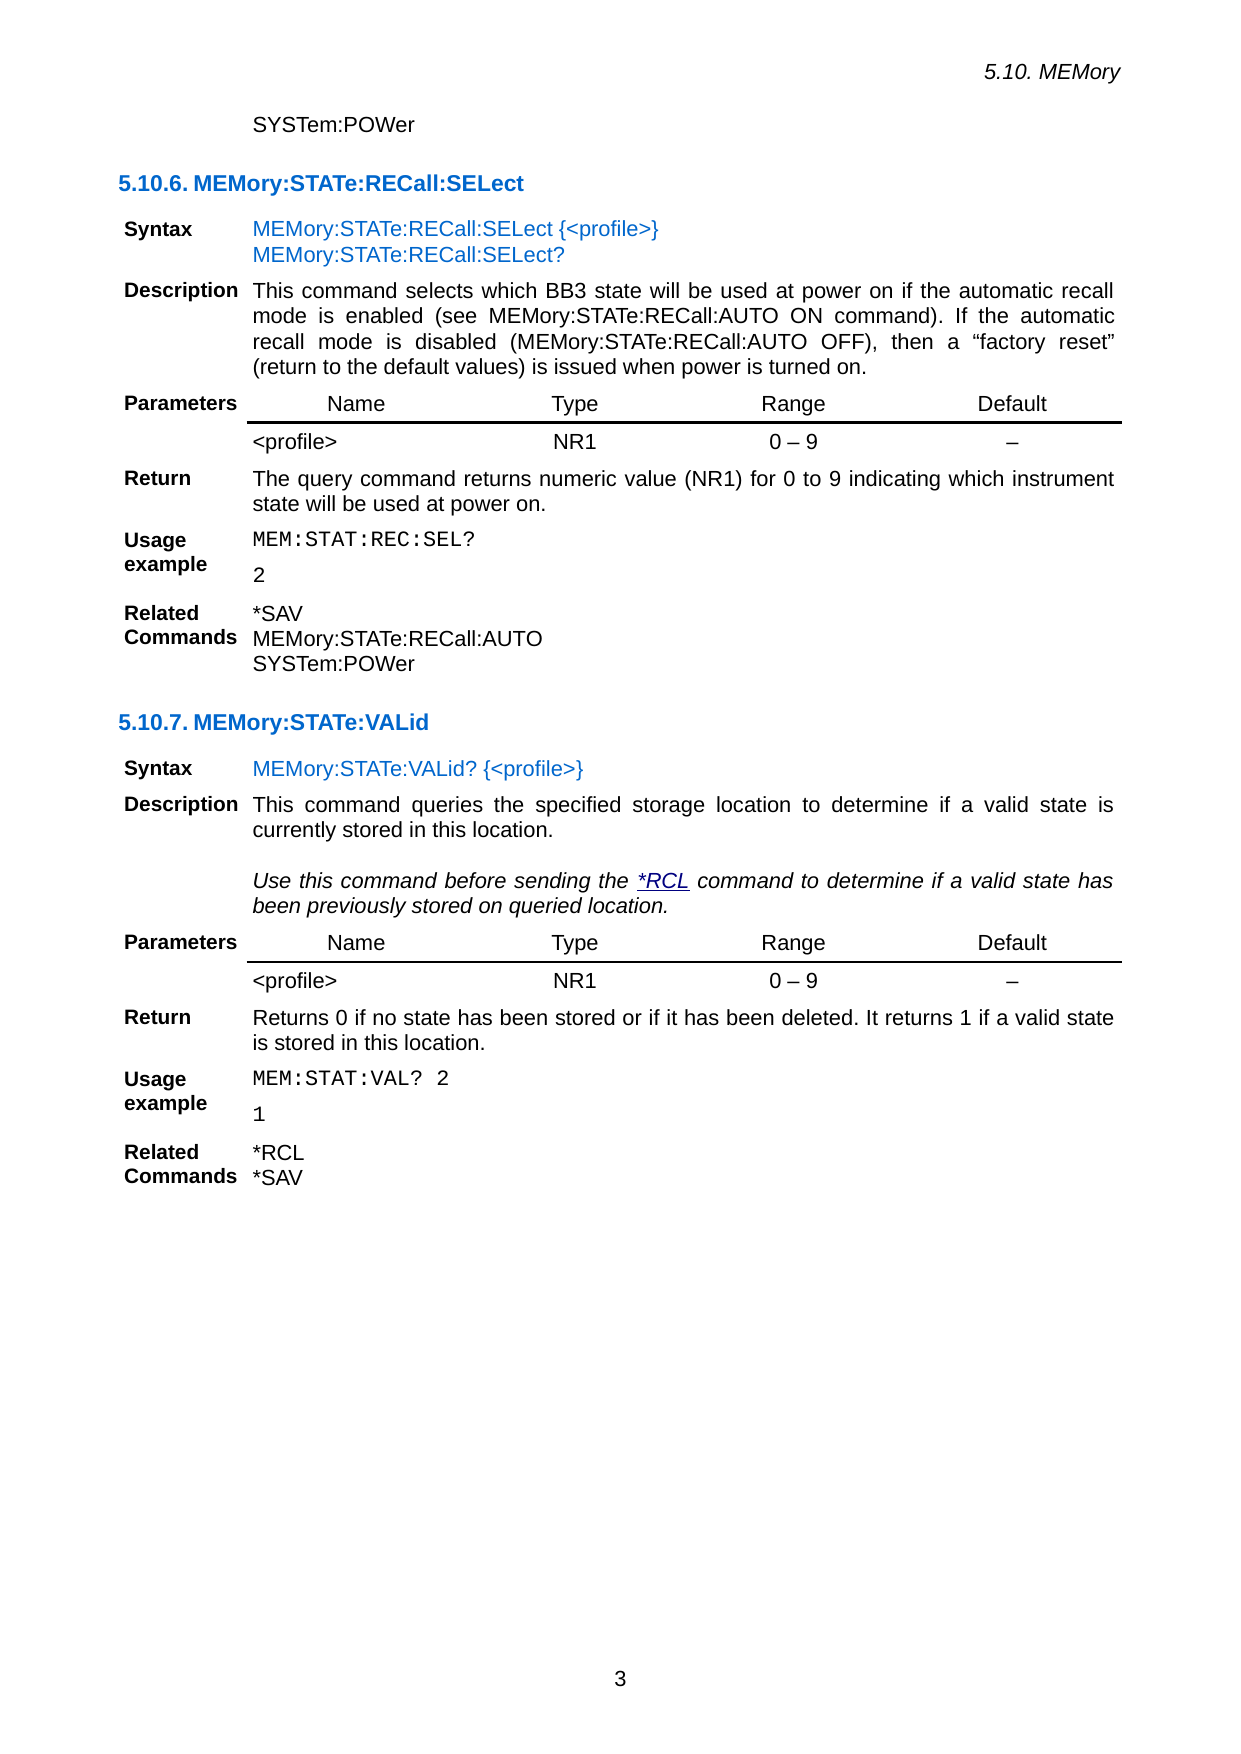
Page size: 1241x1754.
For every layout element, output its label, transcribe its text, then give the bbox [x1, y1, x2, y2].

table_cell NR1 [465, 963, 684, 999]
table_cell <profile> [247, 963, 465, 999]
table_cell NR1 [465, 424, 684, 460]
table_cell This command queries the specified storage location to determine if a valid state is currently stored in this location. Use this command before sending the *RCL command to determine if a valid state has been previously stored on queried location. [247, 786, 1122, 924]
table_cell 0 – 9 [684, 963, 903, 999]
table_cell Description [118, 273, 247, 385]
table_cell SYSTem:POWer [247, 106, 1122, 143]
table_cell Default [903, 385, 1122, 421]
table_header MEMory:STATe:RECall:SELect {<profile>} MEMory:STATe:RECall:SELect? [247, 211, 1122, 272]
table_cell Related Commands [118, 1134, 247, 1196]
table_cell The query command returns numeric value (NR1) for 0 to 9 indicating which instrument state will be used at power on. [247, 460, 1122, 522]
table_cell Type [465, 385, 684, 421]
table_cell Name [247, 385, 465, 421]
table_cell Returns 0 if no state has been stored or if it has been deleted. It returns 1 if a valid state is stored in this location. [247, 999, 1122, 1061]
table_cell Default [903, 924, 1122, 961]
table_cell Related Commands [118, 595, 247, 682]
table_cell Range [684, 924, 903, 961]
table_cell *SAV MEMory:STATe:RECall:AUTO SYSTem:POWer [247, 595, 1122, 682]
table_header MEMory:STATe:VALid? {<profile>} [247, 750, 1122, 786]
table_cell Return [118, 999, 247, 1061]
table_cell Parameters [118, 385, 247, 460]
table_cell *RCL *SAV [247, 1134, 1122, 1196]
table_cell Return [118, 460, 247, 522]
table_cell Range [684, 385, 903, 421]
table_header Syntax [118, 211, 247, 272]
table_cell 0 – 9 [684, 424, 903, 460]
table_cell Usage example [118, 1061, 247, 1134]
table_cell – [903, 963, 1122, 999]
table_cell [118, 106, 247, 143]
subtitle MEMory:STATe:RECall:SELect [118, 169, 1122, 196]
subtitle MEMory:STATe:VALid [118, 708, 1122, 735]
table_cell Type [465, 924, 684, 961]
table_cell Description [118, 786, 247, 924]
table_cell MEM:STAT:REC:SEL? 2 [247, 522, 1122, 595]
table_cell – [903, 424, 1122, 460]
table_cell Usage example [118, 522, 247, 595]
table_cell Parameters [118, 924, 247, 999]
table_cell Name [247, 924, 465, 961]
table_cell MEM:STAT:VAL? 2 1 [247, 1061, 1122, 1134]
table_cell This command selects which BB3 state will be used at power on if the automatic recall mode is enabled (see MEMory:STATe:RECall:AUTO ON command). If the automatic recall mode is disabled (MEMory:STATe:RECall:AUTO OFF), then a “factory reset” (return to the default values) is issued when power is turned on. [247, 273, 1122, 385]
table_cell <profile> [247, 424, 465, 460]
table_header Syntax [118, 750, 247, 786]
